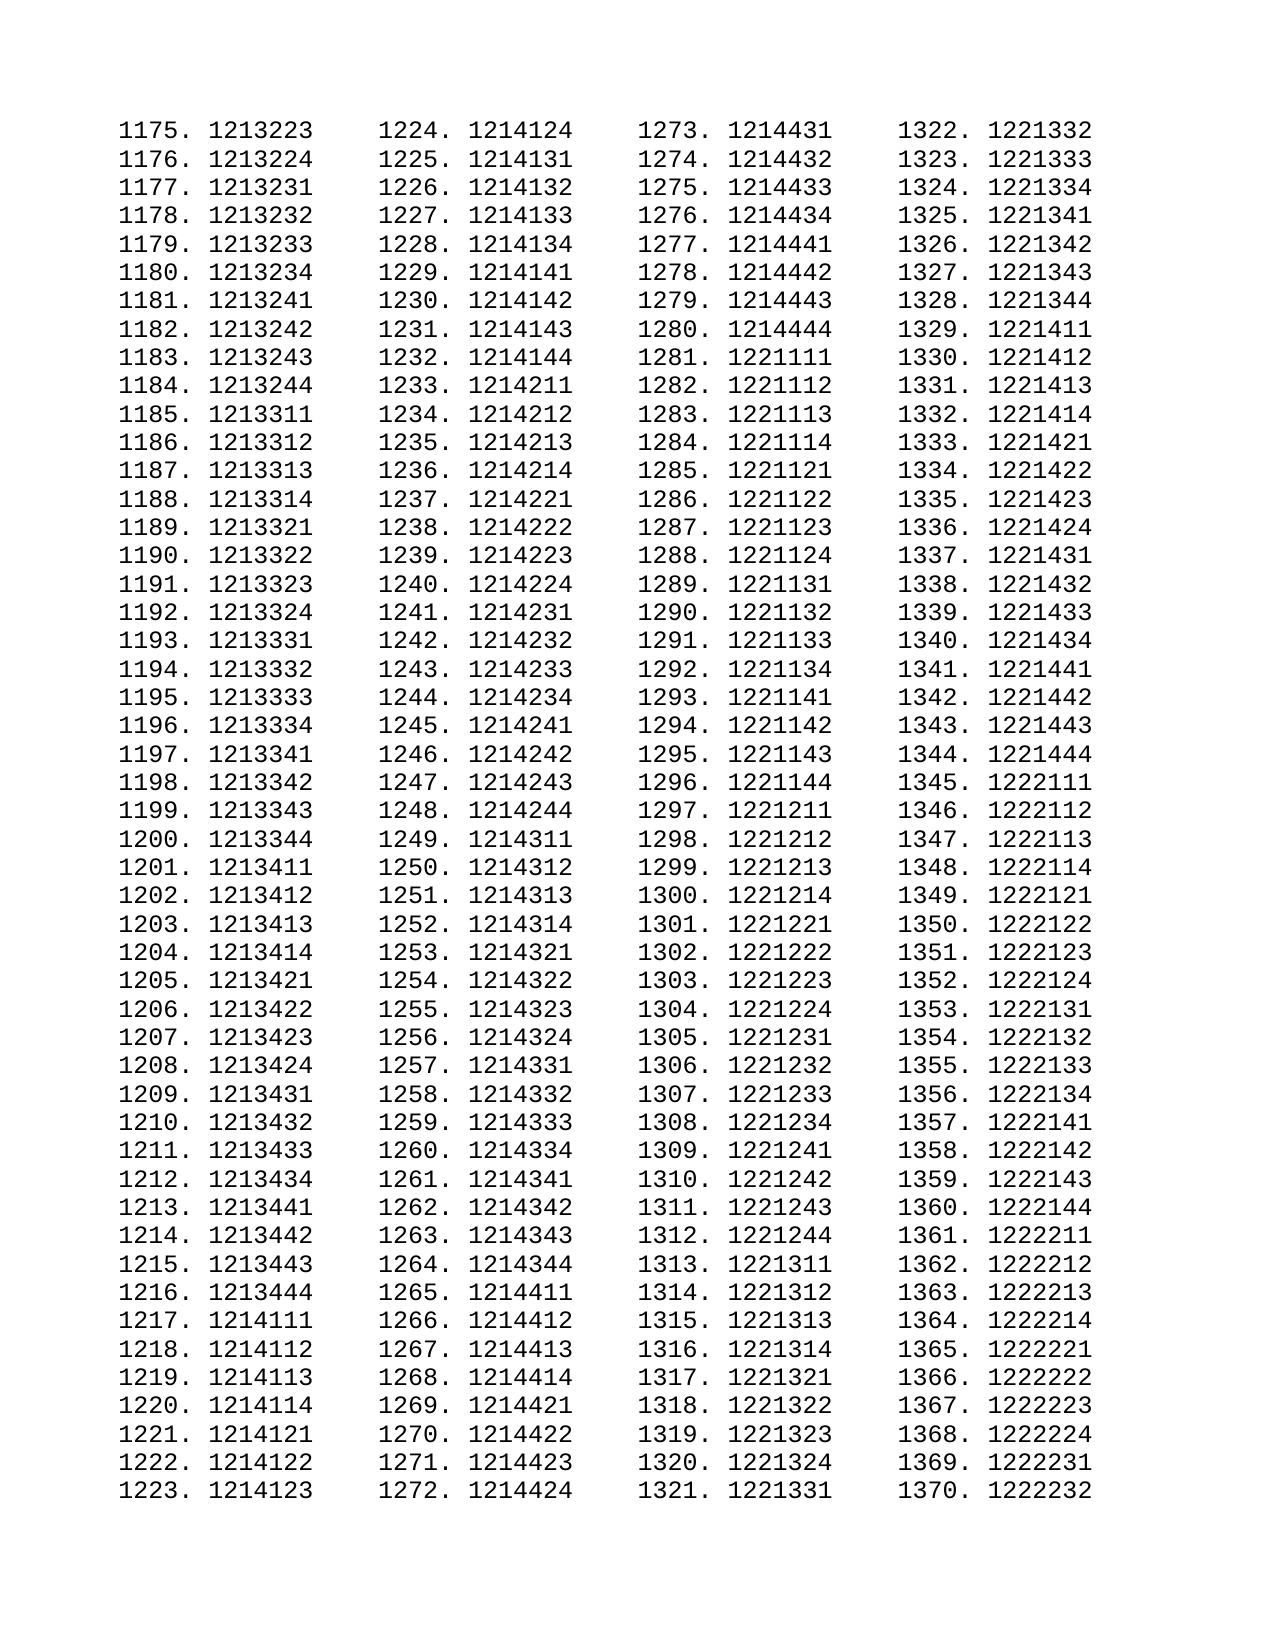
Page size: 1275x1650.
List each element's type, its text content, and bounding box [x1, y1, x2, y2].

text 1196. 1213334 [118, 713, 378, 741]
text 1251. 1214313 [378, 883, 637, 911]
text 1315. 1221313 [637, 1308, 897, 1336]
text 1206. 1213422 [118, 996, 378, 1025]
text 1365. 1222221 [897, 1336, 1157, 1365]
text 1331. 1221413 [897, 373, 1157, 401]
text 1237. 1214221 [378, 486, 637, 515]
text 1334. 1221422 [897, 458, 1157, 486]
text 1218. 1214112 [118, 1336, 378, 1365]
text 1360. 1222144 [897, 1195, 1157, 1223]
text 1352. 1222124 [897, 968, 1157, 996]
text 1339. 1221433 [897, 600, 1157, 628]
text 1194. 1213332 [118, 656, 378, 685]
text 1248. 1214244 [378, 798, 637, 826]
text 1361. 1222211 [897, 1223, 1157, 1251]
text 1300. 1221214 [637, 883, 897, 911]
text 1296. 1221144 [637, 770, 897, 798]
text 1223. 1214123 [118, 1478, 378, 1506]
text 1208. 1213424 [118, 1053, 378, 1081]
text 1329. 1221411 [897, 316, 1157, 345]
text 1234. 1214212 [378, 401, 637, 430]
text 1337. 1221431 [897, 543, 1157, 571]
text 1299. 1221213 [637, 855, 897, 883]
text 1292. 1221134 [637, 656, 897, 685]
text 1349. 1222121 [897, 883, 1157, 911]
text 1348. 1222114 [897, 855, 1157, 883]
text 1205. 1213421 [118, 968, 378, 996]
text 1266. 1214412 [378, 1308, 637, 1336]
text 1338. 1221432 [897, 571, 1157, 600]
text 1281. 1221111 [637, 345, 897, 373]
text 1191. 1213323 [118, 571, 378, 600]
text 1220. 1214114 [118, 1393, 378, 1421]
text 1278. 1214442 [637, 260, 897, 288]
text 1243. 1214233 [378, 656, 637, 685]
text 1228. 1214134 [378, 231, 637, 260]
text 1320. 1221324 [637, 1450, 897, 1478]
text 1249. 1214311 [378, 826, 637, 855]
text 1273. 1214431 [637, 118, 897, 146]
text 1221. 1214121 [118, 1421, 378, 1450]
text 1216. 1213444 [118, 1280, 378, 1308]
text 1238. 1214222 [378, 515, 637, 543]
text 1226. 1214132 [378, 175, 637, 203]
text 1272. 1214424 [378, 1478, 637, 1506]
text 1282. 1221112 [637, 373, 897, 401]
text 1314. 1221312 [637, 1280, 897, 1308]
text 1175. 1213223 [118, 118, 378, 146]
text 1301. 1221221 [637, 911, 897, 940]
text 1350. 1222122 [897, 911, 1157, 940]
text 1253. 1214321 [378, 940, 637, 968]
text 1294. 1221142 [637, 713, 897, 741]
text 1184. 1213244 [118, 373, 378, 401]
text 1187. 1213313 [118, 458, 378, 486]
text 1257. 1214331 [378, 1053, 637, 1081]
text 1269. 1214421 [378, 1393, 637, 1421]
text 1232. 1214144 [378, 345, 637, 373]
text 1258. 1214332 [378, 1081, 637, 1110]
text 1328. 1221344 [897, 288, 1157, 316]
text 1188. 1213314 [118, 486, 378, 515]
text 1186. 1213312 [118, 430, 378, 458]
text 1230. 1214142 [378, 288, 637, 316]
text 1198. 1213342 [118, 770, 378, 798]
text 1343. 1221443 [897, 713, 1157, 741]
text 1306. 1221232 [637, 1053, 897, 1081]
text 1286. 1221122 [637, 486, 897, 515]
text 1240. 1214224 [378, 571, 637, 600]
text 1246. 1214242 [378, 741, 637, 770]
text 1219. 1214113 [118, 1365, 378, 1393]
text 1211. 1213433 [118, 1138, 378, 1166]
text 1262. 1214342 [378, 1195, 637, 1223]
text 1346. 1222112 [897, 798, 1157, 826]
text 1189. 1213321 [118, 515, 378, 543]
text 1222. 1214122 [118, 1450, 378, 1478]
text 1190. 1213322 [118, 543, 378, 571]
text 1340. 1221434 [897, 628, 1157, 656]
text 1289. 1221131 [637, 571, 897, 600]
text 1323. 1221333 [897, 146, 1157, 175]
text 1322. 1221332 [897, 118, 1157, 146]
text 1356. 1222134 [897, 1081, 1157, 1110]
text 1302. 1221222 [637, 940, 897, 968]
text 1358. 1222142 [897, 1138, 1157, 1166]
text 1213. 1213441 [118, 1195, 378, 1223]
text 1236. 1214214 [378, 458, 637, 486]
text 1305. 1221231 [637, 1025, 897, 1053]
text 1333. 1221421 [897, 430, 1157, 458]
text 1201. 1213411 [118, 855, 378, 883]
text 1341. 1221441 [897, 656, 1157, 685]
text 1362. 1222212 [897, 1251, 1157, 1280]
text 1207. 1213423 [118, 1025, 378, 1053]
text 1245. 1214241 [378, 713, 637, 741]
text 1263. 1214343 [378, 1223, 637, 1251]
text 1312. 1221244 [637, 1223, 897, 1251]
text 1185. 1213311 [118, 401, 378, 430]
text 1177. 1213231 [118, 175, 378, 203]
text 1310. 1221242 [637, 1166, 897, 1195]
text 1319. 1221323 [637, 1421, 897, 1450]
text 1285. 1221121 [637, 458, 897, 486]
text 1197. 1213341 [118, 741, 378, 770]
text 1325. 1221341 [897, 203, 1157, 231]
text 1270. 1214422 [378, 1421, 637, 1450]
text 1295. 1221143 [637, 741, 897, 770]
text 1366. 1222222 [897, 1365, 1157, 1393]
text 1264. 1214344 [378, 1251, 637, 1280]
text 1311. 1221243 [637, 1195, 897, 1223]
text 1255. 1214323 [378, 996, 637, 1025]
text 1265. 1214411 [378, 1280, 637, 1308]
text 1176. 1213224 [118, 146, 378, 175]
text 1369. 1222231 [897, 1450, 1157, 1478]
text 1304. 1221224 [637, 996, 897, 1025]
text 1368. 1222224 [897, 1421, 1157, 1450]
text 1277. 1214441 [637, 231, 897, 260]
text 1275. 1214433 [637, 175, 897, 203]
text 1204. 1213414 [118, 940, 378, 968]
text 1279. 1214443 [637, 288, 897, 316]
text 1252. 1214314 [378, 911, 637, 940]
text 1195. 1213333 [118, 685, 378, 713]
text 1203. 1213413 [118, 911, 378, 940]
text 1313. 1221311 [637, 1251, 897, 1280]
text 1256. 1214324 [378, 1025, 637, 1053]
text 1324. 1221334 [897, 175, 1157, 203]
text 1225. 1214131 [378, 146, 637, 175]
text 1183. 1213243 [118, 345, 378, 373]
text 1233. 1214211 [378, 373, 637, 401]
text 1347. 1222113 [897, 826, 1157, 855]
text 1242. 1214232 [378, 628, 637, 656]
text 1214. 1213442 [118, 1223, 378, 1251]
text 1336. 1221424 [897, 515, 1157, 543]
text 1308. 1221234 [637, 1110, 897, 1138]
text 1280. 1214444 [637, 316, 897, 345]
text 1363. 1222213 [897, 1280, 1157, 1308]
text 1367. 1222223 [897, 1393, 1157, 1421]
text 1247. 1214243 [378, 770, 637, 798]
text 1335. 1221423 [897, 486, 1157, 515]
text 1321. 1221331 [637, 1478, 897, 1506]
text 1283. 1221113 [637, 401, 897, 430]
text 1297. 1221211 [637, 798, 897, 826]
text 1351. 1222123 [897, 940, 1157, 968]
text 1193. 1213331 [118, 628, 378, 656]
text 1317. 1221321 [637, 1365, 897, 1393]
text 1284. 1221114 [637, 430, 897, 458]
text 1210. 1213432 [118, 1110, 378, 1138]
text 1217. 1214111 [118, 1308, 378, 1336]
text 1229. 1214141 [378, 260, 637, 288]
text 1293. 1221141 [637, 685, 897, 713]
text 1180. 1213234 [118, 260, 378, 288]
text 1181. 1213241 [118, 288, 378, 316]
text 1250. 1214312 [378, 855, 637, 883]
text 1364. 1222214 [897, 1308, 1157, 1336]
text 1274. 1214432 [637, 146, 897, 175]
text 1261. 1214341 [378, 1166, 637, 1195]
text 1303. 1221223 [637, 968, 897, 996]
text 1276. 1214434 [637, 203, 897, 231]
text 1244. 1214234 [378, 685, 637, 713]
text 1326. 1221342 [897, 231, 1157, 260]
text 1298. 1221212 [637, 826, 897, 855]
text 1227. 1214133 [378, 203, 637, 231]
text 1354. 1222132 [897, 1025, 1157, 1053]
text 1316. 1221314 [637, 1336, 897, 1365]
text 1182. 1213242 [118, 316, 378, 345]
text 1235. 1214213 [378, 430, 637, 458]
text 1209. 1213431 [118, 1081, 378, 1110]
text 1330. 1221412 [897, 345, 1157, 373]
text 1199. 1213343 [118, 798, 378, 826]
text 1332. 1221414 [897, 401, 1157, 430]
text 1291. 1221133 [637, 628, 897, 656]
text 1192. 1213324 [118, 600, 378, 628]
text 1357. 1222141 [897, 1110, 1157, 1138]
text 1231. 1214143 [378, 316, 637, 345]
text 1267. 1214413 [378, 1336, 637, 1365]
text 1327. 1221343 [897, 260, 1157, 288]
text 1200. 1213344 [118, 826, 378, 855]
text 1212. 1213434 [118, 1166, 378, 1195]
text 1344. 1221444 [897, 741, 1157, 770]
text 1241. 1214231 [378, 600, 637, 628]
text 1202. 1213412 [118, 883, 378, 911]
text 1178. 1213232 [118, 203, 378, 231]
text 1309. 1221241 [637, 1138, 897, 1166]
text 1342. 1221442 [897, 685, 1157, 713]
text 1345. 1222111 [897, 770, 1157, 798]
text 1268. 1214414 [378, 1365, 637, 1393]
text 1370. 1222232 [897, 1478, 1157, 1506]
text 1288. 1221124 [637, 543, 897, 571]
text 1359. 1222143 [897, 1166, 1157, 1195]
text 1260. 1214334 [378, 1138, 637, 1166]
text 1290. 1221132 [637, 600, 897, 628]
text 1215. 1213443 [118, 1251, 378, 1280]
text 1254. 1214322 [378, 968, 637, 996]
text 1355. 1222133 [897, 1053, 1157, 1081]
text 1353. 1222131 [897, 996, 1157, 1025]
text 1307. 1221233 [637, 1081, 897, 1110]
text 1239. 1214223 [378, 543, 637, 571]
text 1179. 1213233 [118, 231, 378, 260]
text 1224. 1214124 [378, 118, 637, 146]
text 1318. 1221322 [637, 1393, 897, 1421]
text 1271. 1214423 [378, 1450, 637, 1478]
text 1287. 1221123 [637, 515, 897, 543]
text 1259. 1214333 [378, 1110, 637, 1138]
